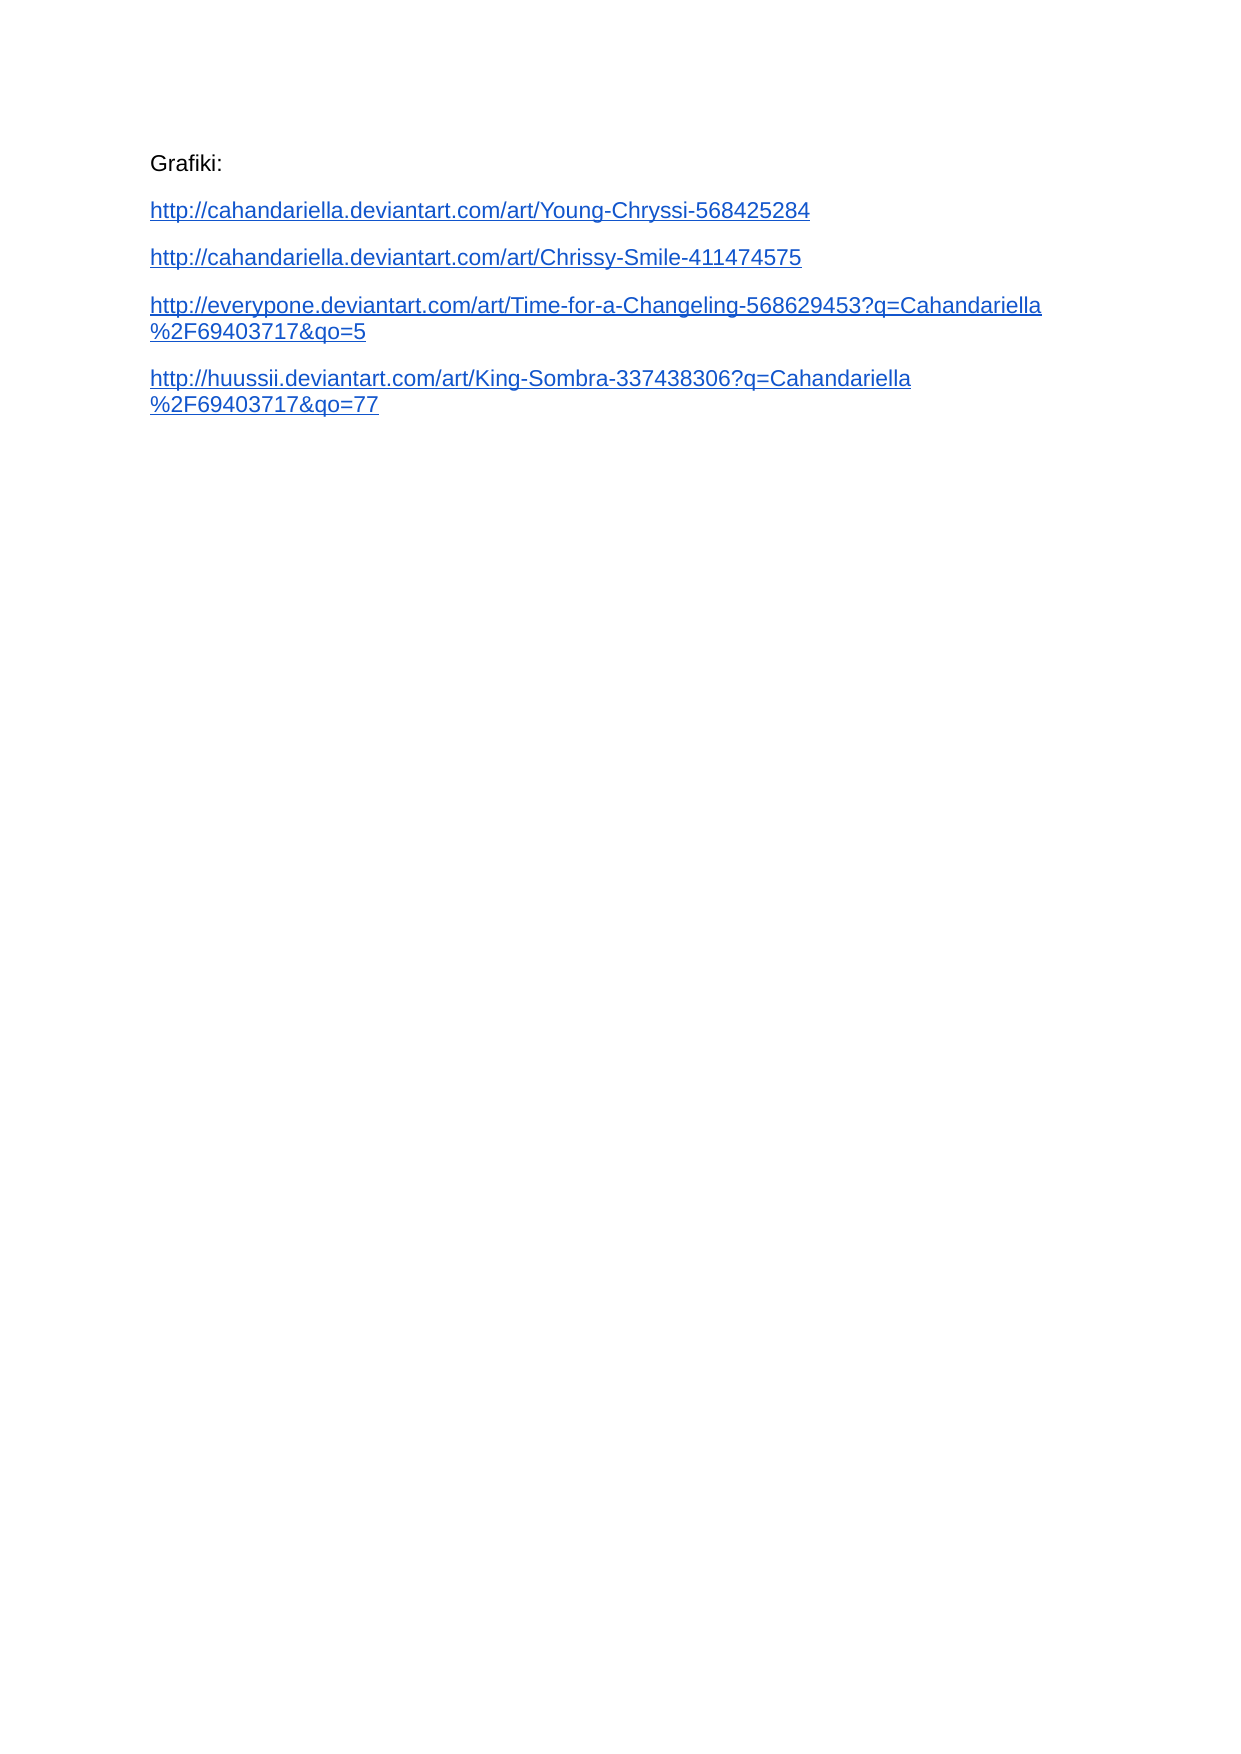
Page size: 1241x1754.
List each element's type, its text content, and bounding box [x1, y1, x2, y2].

text http://cahandariella.deviantart.com/art/Chrissy-Smile-411474575 [150, 244, 1090, 271]
text Grafiki: [150, 150, 1090, 176]
text http://huussii.deviantart.com/art/King-Sombra-337438306?q=Cahandariella%2F69403717&qo=77 [150, 365, 1090, 418]
text http://everypone.deviantart.com/art/Time-for-a-Changeling-568629453?q=Cahandariella%2F69403717&qo=5 [150, 292, 1090, 344]
text http://cahandariella.deviantart.com/art/Young-Chryssi-568425284 [150, 197, 1090, 223]
